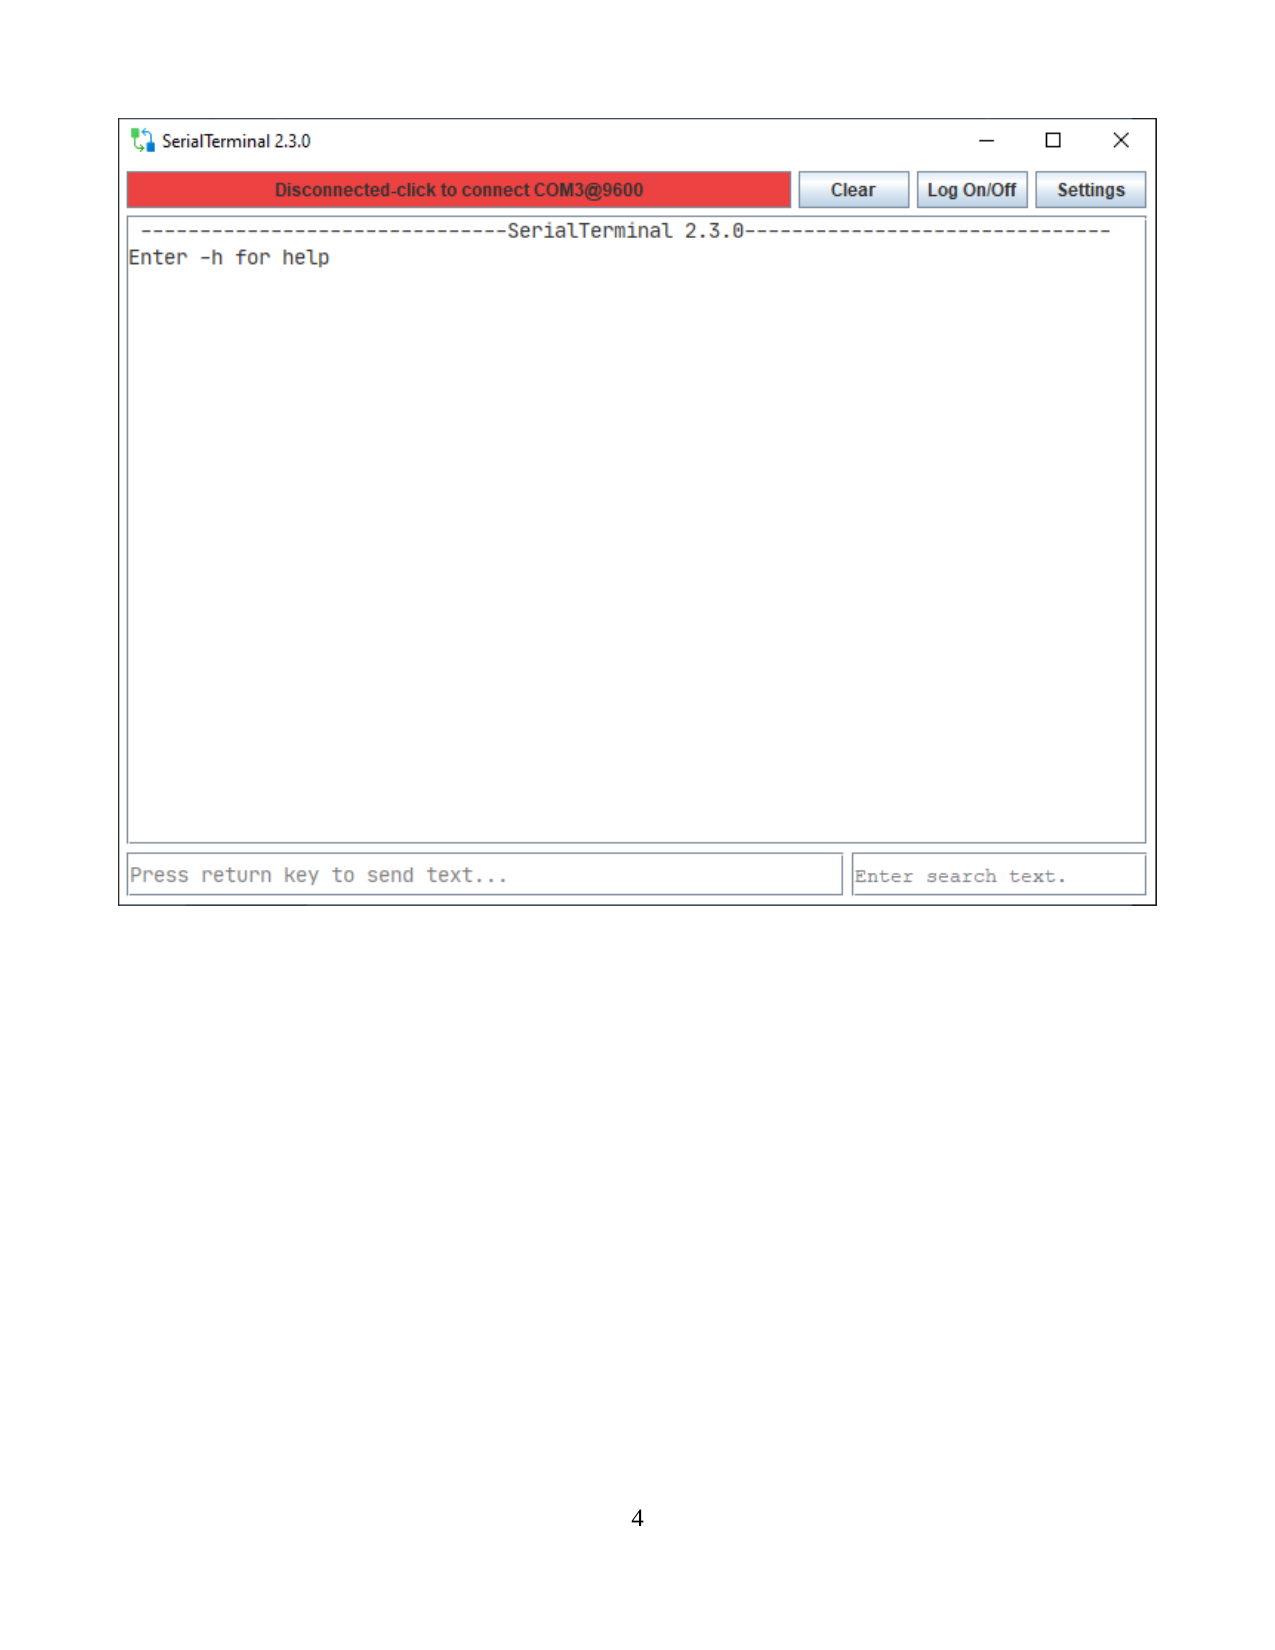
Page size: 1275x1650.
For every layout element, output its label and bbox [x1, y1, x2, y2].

picture [118, 118, 1157, 906]
